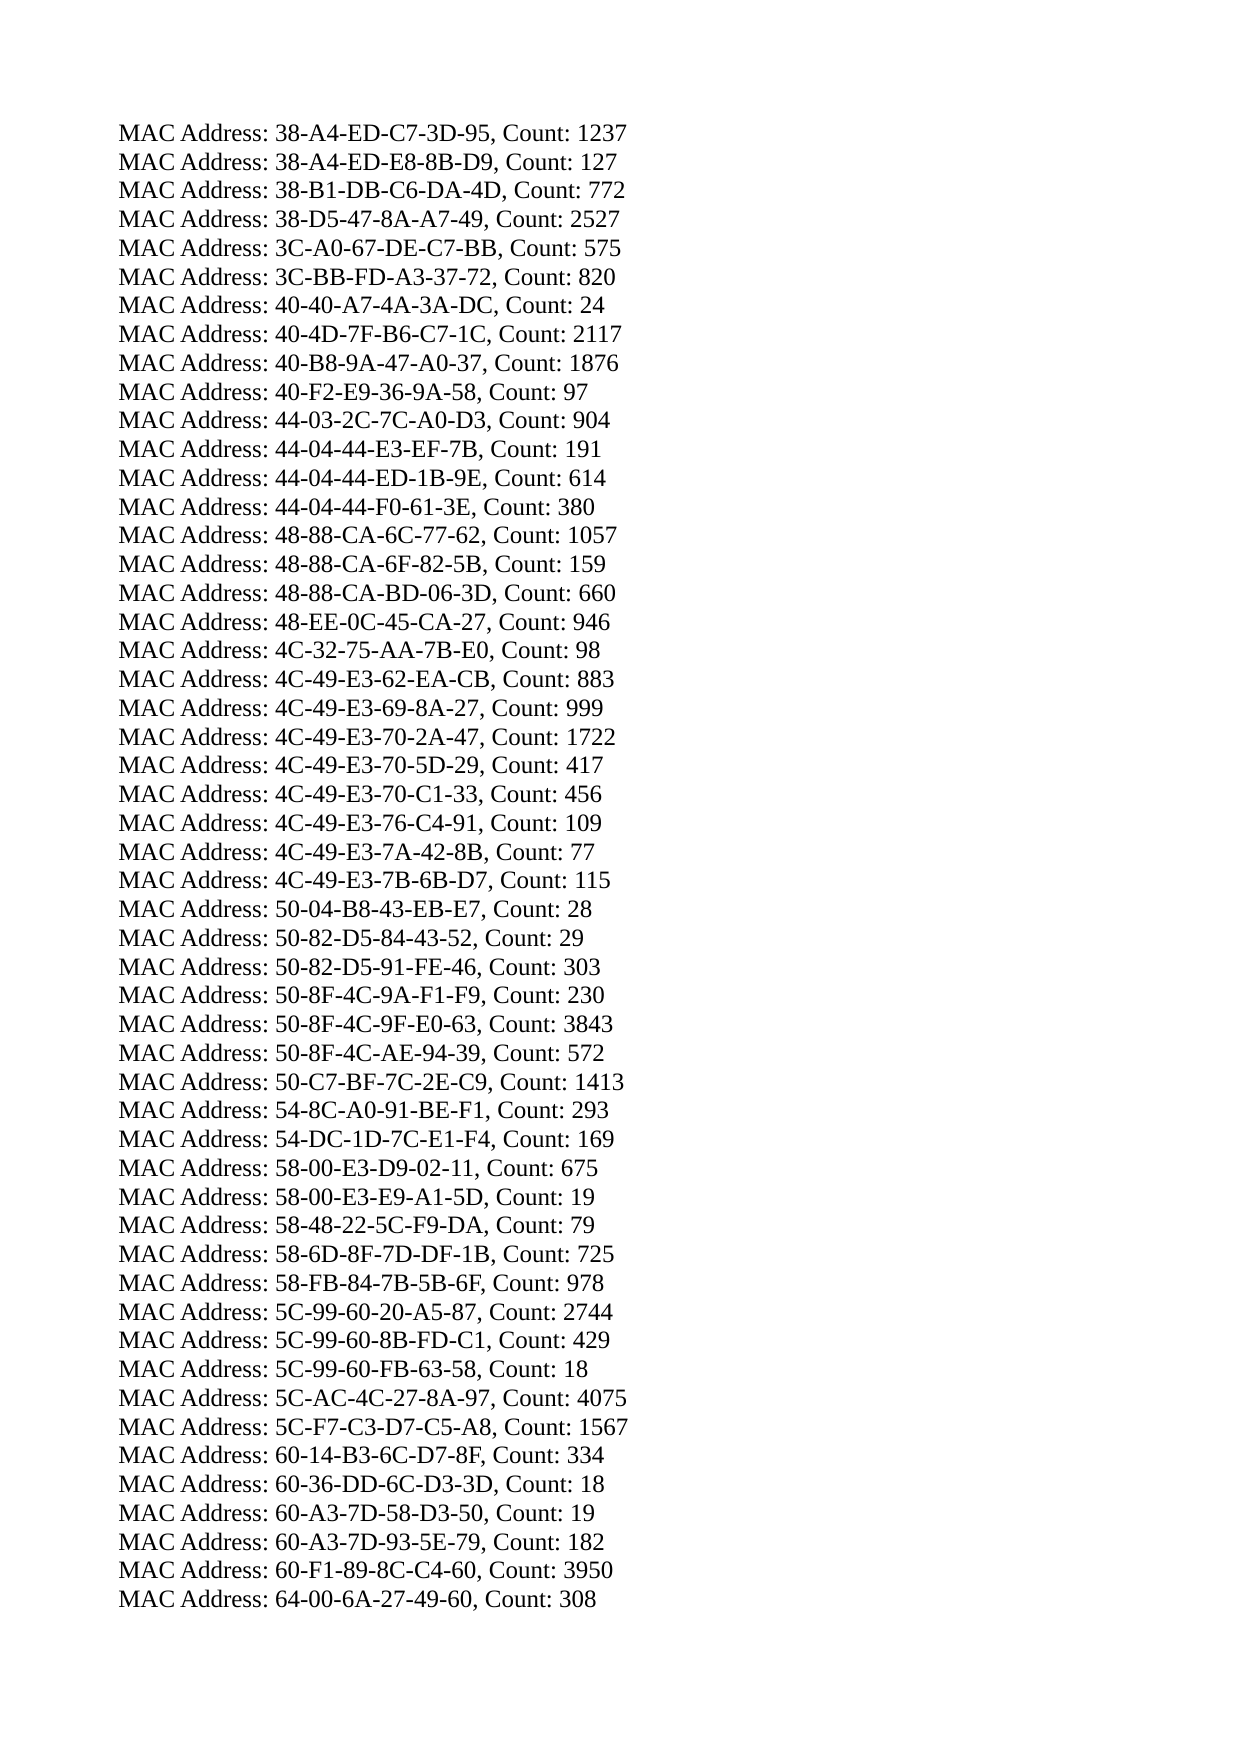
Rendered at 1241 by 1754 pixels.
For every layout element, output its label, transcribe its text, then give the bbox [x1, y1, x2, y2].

text MAC Address: 48-88-CA-6F-82-5B, Count: 159 [118, 549, 1122, 578]
text MAC Address: 4C-49-E3-70-2A-47, Count: 1722 [118, 722, 1122, 751]
text MAC Address: 44-04-44-F0-61-3E, Count: 380 [118, 492, 1122, 521]
text MAC Address: 44-03-2C-7C-A0-D3, Count: 904 [118, 406, 1122, 434]
text MAC Address: 4C-49-E3-7B-6B-D7, Count: 115 [118, 866, 1122, 894]
text MAC Address: 50-82-D5-91-FE-46, Count: 303 [118, 952, 1122, 981]
text MAC Address: 38-D5-47-8A-A7-49, Count: 2527 [118, 204, 1122, 233]
text MAC Address: 38-A4-ED-C7-3D-95, Count: 1237 [118, 118, 1122, 147]
text MAC Address: 58-00-E3-E9-A1-5D, Count: 19 [118, 1182, 1122, 1211]
text MAC Address: 54-8C-A0-91-BE-F1, Count: 293 [118, 1096, 1122, 1124]
text MAC Address: 48-88-CA-6C-77-62, Count: 1057 [118, 521, 1122, 549]
text MAC Address: 50-8F-4C-9A-F1-F9, Count: 230 [118, 981, 1122, 1009]
text MAC Address: 4C-49-E3-7A-42-8B, Count: 77 [118, 837, 1122, 866]
text MAC Address: 50-C7-BF-7C-2E-C9, Count: 1413 [118, 1067, 1122, 1096]
text MAC Address: 4C-49-E3-70-C1-33, Count: 456 [118, 779, 1122, 808]
text MAC Address: 40-4D-7F-B6-C7-1C, Count: 2117 [118, 319, 1122, 348]
text MAC Address: 50-82-D5-84-43-52, Count: 29 [118, 923, 1122, 952]
text MAC Address: 64-00-6A-27-49-60, Count: 308 [118, 1584, 1122, 1613]
text MAC Address: 58-00-E3-D9-02-11, Count: 675 [118, 1153, 1122, 1182]
text MAC Address: 5C-F7-C3-D7-C5-A8, Count: 1567 [118, 1412, 1122, 1441]
text MAC Address: 4C-32-75-AA-7B-E0, Count: 98 [118, 636, 1122, 664]
text MAC Address: 4C-49-E3-70-5D-29, Count: 417 [118, 751, 1122, 779]
text MAC Address: 58-48-22-5C-F9-DA, Count: 79 [118, 1211, 1122, 1239]
text MAC Address: 58-6D-8F-7D-DF-1B, Count: 725 [118, 1239, 1122, 1268]
text MAC Address: 54-DC-1D-7C-E1-F4, Count: 169 [118, 1124, 1122, 1153]
text MAC Address: 40-40-A7-4A-3A-DC, Count: 24 [118, 291, 1122, 319]
text MAC Address: 48-88-CA-BD-06-3D, Count: 660 [118, 578, 1122, 607]
text MAC Address: 50-8F-4C-AE-94-39, Count: 572 [118, 1038, 1122, 1067]
text MAC Address: 44-04-44-ED-1B-9E, Count: 614 [118, 463, 1122, 492]
text MAC Address: 5C-99-60-FB-63-58, Count: 18 [118, 1354, 1122, 1383]
text MAC Address: 3C-BB-FD-A3-37-72, Count: 820 [118, 262, 1122, 291]
text MAC Address: 38-B1-DB-C6-DA-4D, Count: 772 [118, 176, 1122, 204]
text MAC Address: 44-04-44-E3-EF-7B, Count: 191 [118, 434, 1122, 463]
text MAC Address: 60-A3-7D-93-5E-79, Count: 182 [118, 1527, 1122, 1556]
text MAC Address: 60-36-DD-6C-D3-3D, Count: 18 [118, 1469, 1122, 1498]
text MAC Address: 5C-99-60-8B-FD-C1, Count: 429 [118, 1326, 1122, 1354]
text MAC Address: 5C-AC-4C-27-8A-97, Count: 4075 [118, 1383, 1122, 1412]
text MAC Address: 4C-49-E3-69-8A-27, Count: 999 [118, 693, 1122, 722]
text MAC Address: 38-A4-ED-E8-8B-D9, Count: 127 [118, 147, 1122, 176]
text MAC Address: 48-EE-0C-45-CA-27, Count: 946 [118, 607, 1122, 636]
text MAC Address: 60-14-B3-6C-D7-8F, Count: 334 [118, 1441, 1122, 1469]
text MAC Address: 4C-49-E3-62-EA-CB, Count: 883 [118, 664, 1122, 693]
text MAC Address: 60-A3-7D-58-D3-50, Count: 19 [118, 1498, 1122, 1527]
text MAC Address: 50-04-B8-43-EB-E7, Count: 28 [118, 894, 1122, 923]
text MAC Address: 40-B8-9A-47-A0-37, Count: 1876 [118, 348, 1122, 377]
text MAC Address: 4C-49-E3-76-C4-91, Count: 109 [118, 808, 1122, 837]
text MAC Address: 5C-99-60-20-A5-87, Count: 2744 [118, 1297, 1122, 1326]
text MAC Address: 40-F2-E9-36-9A-58, Count: 97 [118, 377, 1122, 406]
text MAC Address: 3C-A0-67-DE-C7-BB, Count: 575 [118, 233, 1122, 262]
text MAC Address: 58-FB-84-7B-5B-6F, Count: 978 [118, 1268, 1122, 1297]
text MAC Address: 50-8F-4C-9F-E0-63, Count: 3843 [118, 1009, 1122, 1038]
text MAC Address: 60-F1-89-8C-C4-60, Count: 3950 [118, 1556, 1122, 1584]
